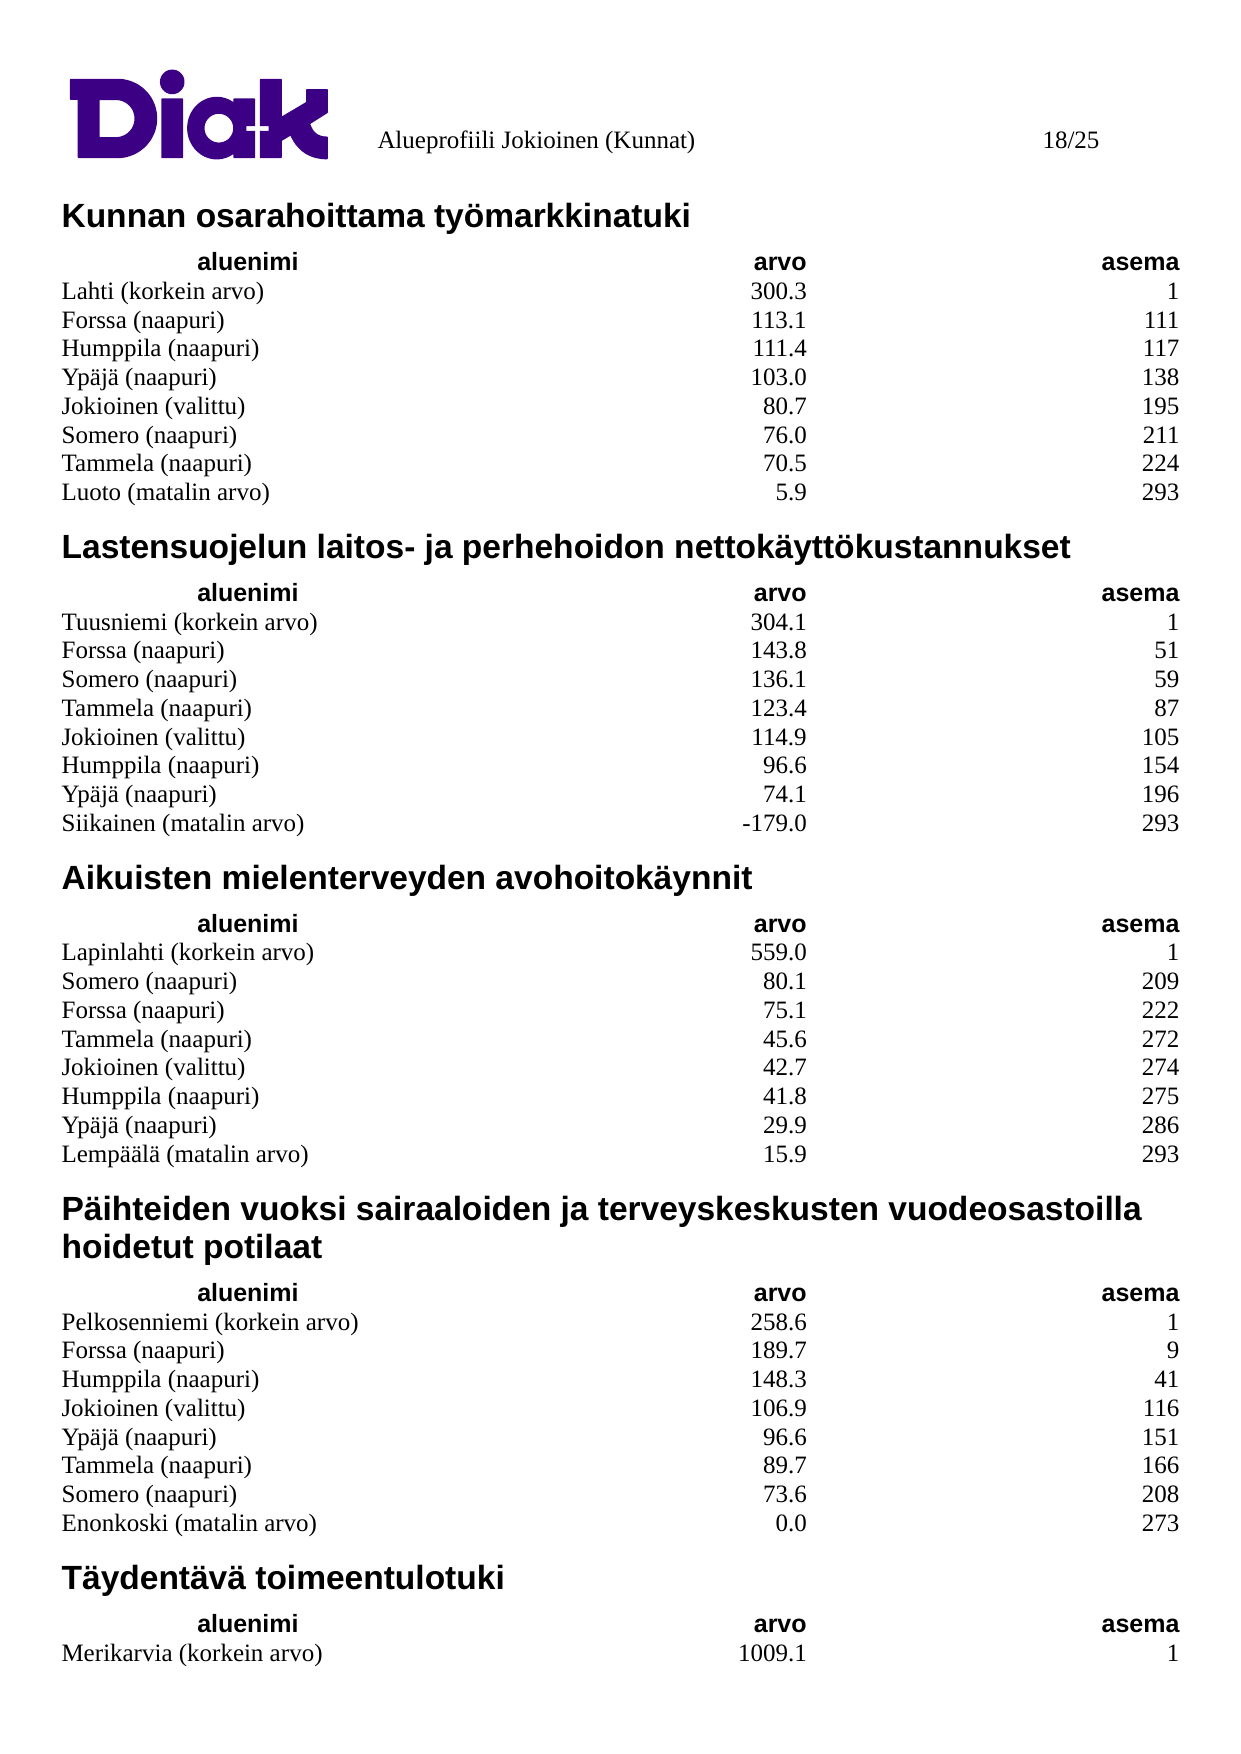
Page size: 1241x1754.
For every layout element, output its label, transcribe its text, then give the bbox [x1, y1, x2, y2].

table_cell 0.0 [434, 1508, 806, 1537]
table_cell 208 [806, 1479, 1179, 1508]
table_cell 76.0 [434, 420, 806, 448]
table_cell 154 [806, 751, 1179, 779]
table_cell Jokioinen (valittu) [61, 391, 434, 420]
subtitle Lastensuojelun laitos- ja perhehoidon nettokäyttökustannukset [61, 527, 1179, 566]
table_cell Humppila (naapuri) [61, 1364, 434, 1393]
table_cell 138 [806, 362, 1179, 391]
table_cell 151 [806, 1422, 1179, 1451]
table_cell 116 [806, 1393, 1179, 1422]
table_cell 273 [806, 1508, 1179, 1537]
table_cell 222 [806, 995, 1179, 1024]
table_cell 111 [806, 305, 1179, 333]
table_cell Tammela (naapuri) [61, 1451, 434, 1479]
table_cell 73.6 [434, 1479, 806, 1508]
table_header aluenimi [61, 247, 434, 276]
table_cell 196 [806, 779, 1179, 808]
table_cell 274 [806, 1053, 1179, 1081]
subtitle Täydentävä toimeentulotuki [61, 1558, 1179, 1596]
table_cell Forssa (naapuri) [61, 1336, 434, 1364]
table_cell 123.4 [434, 693, 806, 722]
table_cell 275 [806, 1081, 1179, 1110]
table_cell Tammela (naapuri) [61, 449, 434, 477]
table_cell 29.9 [434, 1110, 806, 1139]
table_cell 293 [806, 477, 1179, 506]
table_cell 114.9 [434, 722, 806, 751]
table_cell Ypäjä (naapuri) [61, 1110, 434, 1139]
table_cell Merikarvia (korkein arvo) [61, 1638, 434, 1666]
table_cell 105 [806, 722, 1179, 751]
table_cell 195 [806, 391, 1179, 420]
table_cell 80.7 [434, 391, 806, 420]
table_cell 75.1 [434, 995, 806, 1024]
subtitle Päihteiden vuoksi sairaaloiden ja terveyskeskusten vuodeosastoilla hoidetut potilaat [61, 1188, 1179, 1266]
table_cell 74.1 [434, 779, 806, 808]
table_cell 211 [806, 420, 1179, 448]
table_cell 106.9 [434, 1393, 806, 1422]
table_cell Somero (naapuri) [61, 1479, 434, 1508]
table_cell Siikainen (matalin arvo) [61, 808, 434, 837]
table_cell 293 [806, 808, 1179, 837]
table_cell Tammela (naapuri) [61, 1024, 434, 1052]
table_cell Forssa (naapuri) [61, 636, 434, 664]
table_cell 45.6 [434, 1024, 806, 1052]
table_header arvo [434, 909, 806, 937]
table_cell 96.6 [434, 751, 806, 779]
table_header aluenimi [61, 578, 434, 607]
table_header asema [806, 1278, 1179, 1307]
table_cell Forssa (naapuri) [61, 305, 434, 333]
table_cell 80.1 [434, 966, 806, 995]
table_cell 70.5 [434, 449, 806, 477]
table_cell 42.7 [434, 1053, 806, 1081]
table_cell Ypäjä (naapuri) [61, 779, 434, 808]
table_header arvo [434, 1278, 806, 1307]
table_cell 304.1 [434, 607, 806, 636]
table_cell 113.1 [434, 305, 806, 333]
table_cell 258.6 [434, 1307, 806, 1336]
table_cell 1 [806, 1638, 1179, 1666]
table_cell 293 [806, 1139, 1179, 1167]
table_header asema [806, 1609, 1179, 1638]
table_header aluenimi [61, 909, 434, 937]
table_header asema [806, 909, 1179, 937]
table_cell 136.1 [434, 664, 806, 693]
table_cell 51 [806, 636, 1179, 664]
table_header arvo [434, 1609, 806, 1638]
table_cell 41.8 [434, 1081, 806, 1110]
table_header arvo [434, 578, 806, 607]
table_cell 300.3 [434, 276, 806, 305]
table_cell 272 [806, 1024, 1179, 1052]
table_cell Lahti (korkein arvo) [61, 276, 434, 305]
table_cell 1 [806, 607, 1179, 636]
table_header asema [806, 247, 1179, 276]
table_cell Pelkosenniemi (korkein arvo) [61, 1307, 434, 1336]
table_cell 117 [806, 334, 1179, 362]
table_cell 559.0 [434, 938, 806, 966]
table_cell 89.7 [434, 1451, 806, 1479]
table_cell Tammela (naapuri) [61, 693, 434, 722]
table_cell 1 [806, 938, 1179, 966]
table_cell 103.0 [434, 362, 806, 391]
table_cell Somero (naapuri) [61, 966, 434, 995]
subtitle Aikuisten mielenterveyden avohoitokäynnit [61, 858, 1179, 896]
table_cell 148.3 [434, 1364, 806, 1393]
table_cell 143.8 [434, 636, 806, 664]
table_cell 9 [806, 1336, 1179, 1364]
table_cell Humppila (naapuri) [61, 751, 434, 779]
table_cell 41 [806, 1364, 1179, 1393]
subtitle Kunnan osarahoittama työmarkkinatuki [61, 196, 1179, 235]
table_cell 15.9 [434, 1139, 806, 1167]
table_header aluenimi [61, 1609, 434, 1638]
table_cell 1 [806, 1307, 1179, 1336]
table_cell Lempäälä (matalin arvo) [61, 1139, 434, 1167]
table_cell Ypäjä (naapuri) [61, 362, 434, 391]
table_cell Enonkoski (matalin arvo) [61, 1508, 434, 1537]
table_cell 166 [806, 1451, 1179, 1479]
table_cell Forssa (naapuri) [61, 995, 434, 1024]
table_cell Ypäjä (naapuri) [61, 1422, 434, 1451]
table_cell 59 [806, 664, 1179, 693]
table_cell Somero (naapuri) [61, 420, 434, 448]
table_cell -179.0 [434, 808, 806, 837]
table_cell Jokioinen (valittu) [61, 1393, 434, 1422]
table_header asema [806, 578, 1179, 607]
table_cell Humppila (naapuri) [61, 334, 434, 362]
table_cell 1009.1 [434, 1638, 806, 1666]
table_cell Somero (naapuri) [61, 664, 434, 693]
table_cell 286 [806, 1110, 1179, 1139]
table_cell 111.4 [434, 334, 806, 362]
table_cell 209 [806, 966, 1179, 995]
table_cell Jokioinen (valittu) [61, 722, 434, 751]
table_cell 96.6 [434, 1422, 806, 1451]
table_cell Jokioinen (valittu) [61, 1053, 434, 1081]
table_cell 189.7 [434, 1336, 806, 1364]
table_header arvo [434, 247, 806, 276]
table_cell 1 [806, 276, 1179, 305]
table_cell Tuusniemi (korkein arvo) [61, 607, 434, 636]
table_cell 87 [806, 693, 1179, 722]
table_cell Humppila (naapuri) [61, 1081, 434, 1110]
table_cell 224 [806, 449, 1179, 477]
table_cell Luoto (matalin arvo) [61, 477, 434, 506]
table_cell Lapinlahti (korkein arvo) [61, 938, 434, 966]
table_cell 5.9 [434, 477, 806, 506]
table_header aluenimi [61, 1278, 434, 1307]
